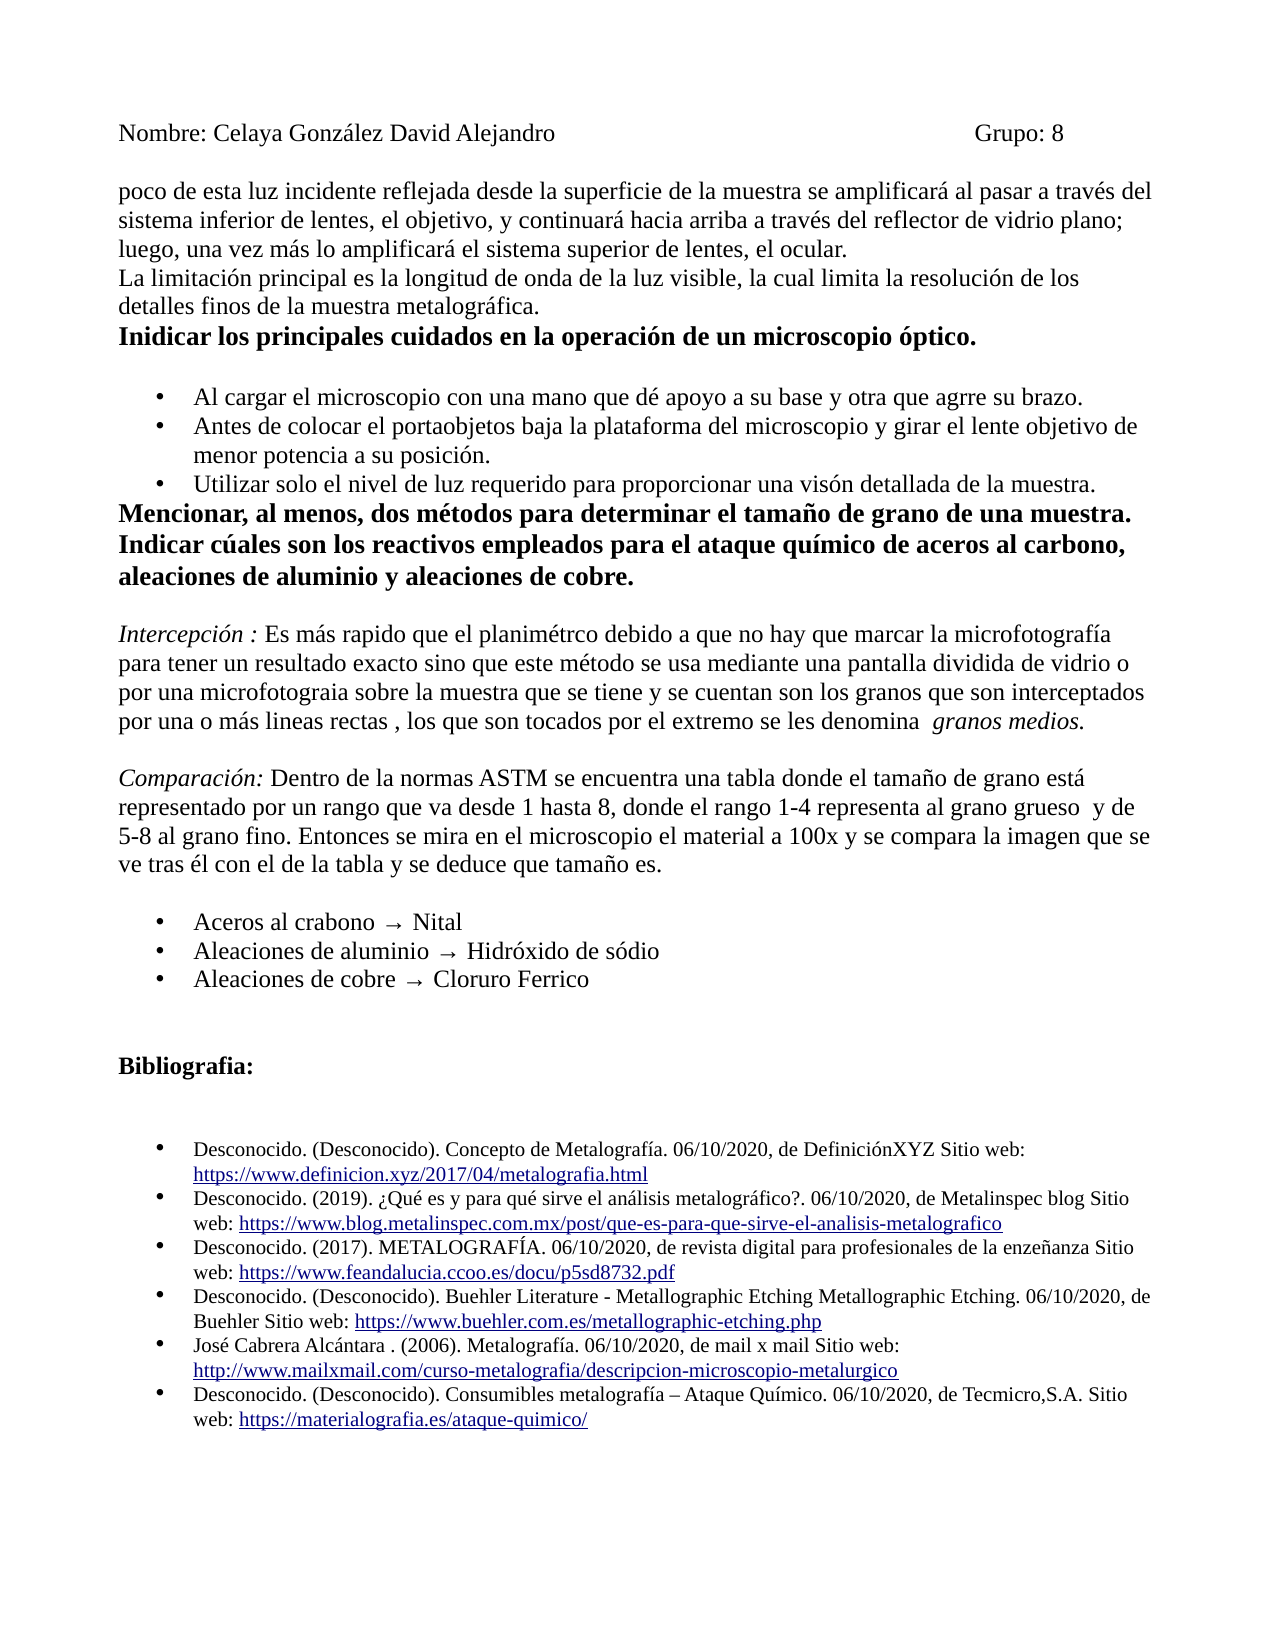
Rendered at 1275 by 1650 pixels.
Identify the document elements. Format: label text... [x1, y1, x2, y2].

list Utilizar solo el nivel de luz requerido para proporcionar una visón detallada de la muestra. [156, 469, 1157, 497]
list Antes de colocar el portaobjetos baja la plataforma del microscopio y girar el lente objetivo de menor potencia a su posición. [156, 411, 1157, 469]
text Inidicar los principales cuidados en la operación de un microscopio óptico. [118, 320, 1157, 351]
list Desconocido. (Desconocido). Consumibles metalografía – Ataque Químico. 06/10/2020, de Tecmicro,S.A. Sitio web: https://materialografia.es/ataque-quimico/ [156, 1382, 1157, 1431]
list Desconocido. (Desconocido). Buehler Literature - Metallographic Etching Metallographic Etching. 06/10/2020, de Buehler Sitio web: https://www.buehler.com.es/metallographic-etching.php [156, 1284, 1157, 1333]
list Desconocido. (2019). ¿Qué es y para qué sirve el análisis metalográfico?. 06/10/2020, de Metalinspec blog Sitio web: https://www.blog.metalinspec.com.mx/post/que-es-para-que-sirve-el-analisis-metalografico [156, 1186, 1157, 1235]
list Aleaciones de cobre → Cloruro Ferrico [156, 964, 1157, 993]
list Al cargar el microscopio con una mano que dé apoyo a su base y otra que agrre su brazo. [156, 382, 1157, 411]
list Aleaciones de aluminio → Hidróxido de sódio [156, 936, 1157, 964]
text Comparación: Dentro de la normas ASTM se encuentra una tabla donde el tamaño de grano está representado por un rango que va desde 1 hasta 8, donde el rango 1-4 representa al grano grueso y de 5-8 al grano fino. Entonces se mira en el microscopio el material a 100x y se compara la imagen que se ve tras él con el de la tabla y se deduce que tamaño es. [118, 763, 1157, 878]
text La limitación principal es la longitud de onda de la luz visible, la cual limita la resolución de los detalles finos de la muestra metalográfica. [118, 263, 1157, 320]
text Bibliografia: [118, 1051, 1157, 1079]
text Mencionar, al menos, dos métodos para determinar el tamaño de grano de una muestra. [118, 497, 1157, 528]
list Desconocido. (Desconocido). Concepto de Metalografía. 06/10/2020, de DefiniciónXYZ Sitio web: https://www.definicion.xyz/2017/04/metalografia.html [156, 1137, 1157, 1186]
text Indicar cúales son los reactivos empleados para el ataque químico de aceros al carbono, aleaciones de aluminio y aleaciones de cobre. [118, 528, 1157, 591]
text Intercepción : Es más rapido que el planimétrco debido a que no hay que marcar la microfotografía para tener un resultado exacto sino que este método se usa mediante una pantalla dividida de vidrio o por una microfotograia sobre la muestra que se tiene y se cuentan son los granos que son interceptados por una o más lineas rectas , los que son tocados por el extremo se les denomina granos medios. [118, 619, 1157, 734]
text poco de esta luz incidente reflejada desde la superficie de la muestra se amplificará al pasar a través del sistema inferior de lentes, el objetivo, y continuará hacia arriba a través del reflector de vidrio plano; luego, una vez más lo amplificará el sistema superior de lentes, el ocular. [118, 176, 1157, 263]
list Aceros al crabono → Nital [156, 907, 1157, 936]
list Desconocido. (2017). METALOGRAFÍA. 06/10/2020, de revista digital para profesionales de la enzeñanza Sitio web: https://www.feandalucia.ccoo.es/docu/p5sd8732.pdf [156, 1235, 1157, 1284]
list José Cabrera Alcántara . (2006). Metalografía. 06/10/2020, de mail x mail Sitio web: http://www.mailxmail.com/curso-metalografia/descripcion-microscopio-metalurgico [156, 1333, 1157, 1382]
